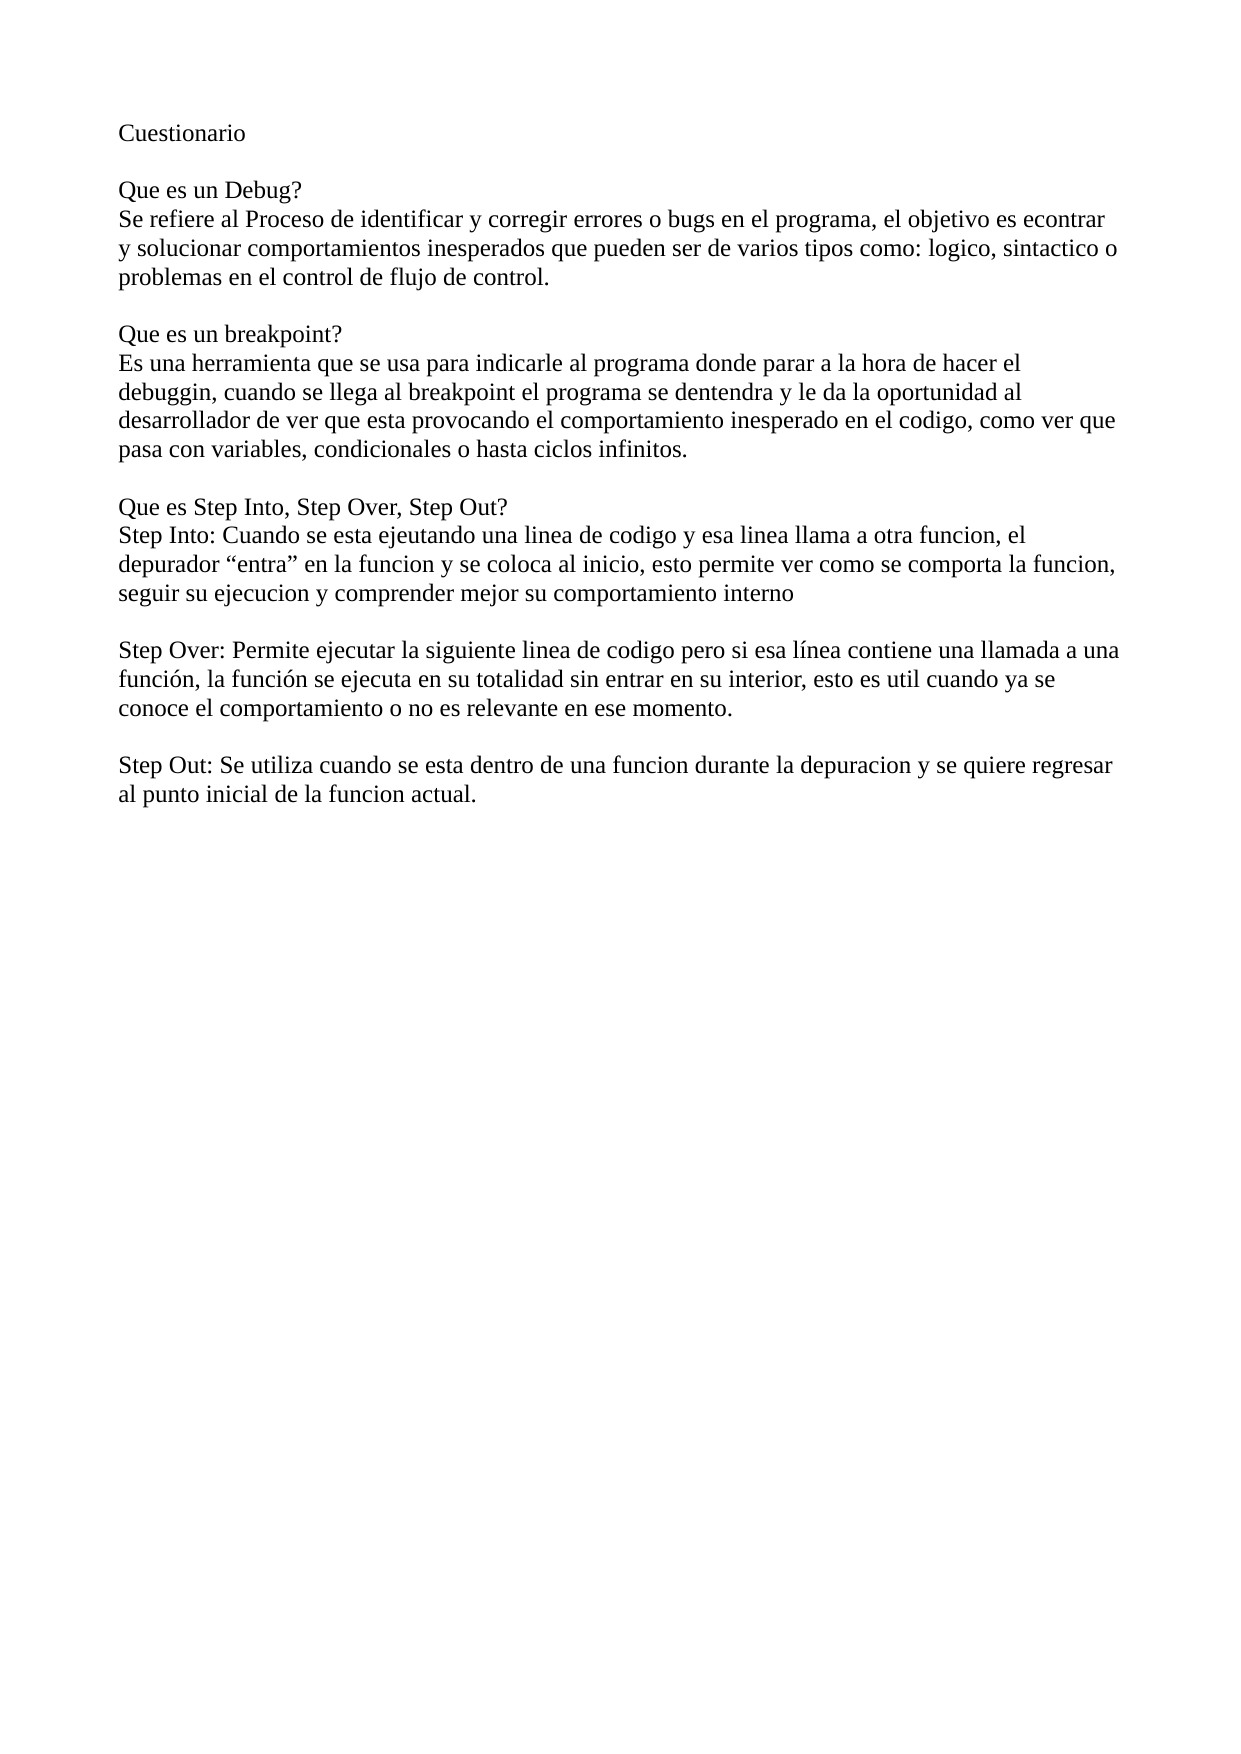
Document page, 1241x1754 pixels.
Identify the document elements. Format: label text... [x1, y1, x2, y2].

text Es una herramienta que se usa para indicarle al programa donde parar a la hora de hacer el debuggin, cuando se llega al breakpoint el programa se dentendra y le da la oportunidad al desarrollador de ver que esta provocando el comportamiento inesperado en el codigo, como ver que pasa con variables, condicionales o hasta ciclos infinitos. [118, 348, 1122, 463]
text Se refiere al Proceso de identificar y corregir errores o bugs en el programa, el objetivo es econtrar y solucionar comportamientos inesperados que pueden ser de varios tipos como: logico, sintactico o problemas en el control de flujo de control. [118, 204, 1122, 291]
text Que es un Debug? [118, 176, 1122, 204]
text Que es Step Into, Step Over, Step Out? Step Into: Cuando se esta ejeutando una linea de codigo y esa linea llama a otra funcion, el depurador “entra” en la funcion y se coloca al inicio, esto permite ver como se comporta la funcion, seguir su ejecucion y comprender mejor su comportamiento interno [118, 492, 1122, 607]
text Step Out: Se utiliza cuando se esta dentro de una funcion durante la depuracion y se quiere regresar al punto inicial de la funcion actual. [118, 751, 1122, 808]
text Step Over: Permite ejecutar la siguiente linea de codigo pero si esa línea contiene una llamada a una función, la función se ejecuta en su totalidad sin entrar en su interior, esto es util cuando ya se conoce el comportamiento o no es relevante en ese momento. [118, 636, 1122, 722]
text Cuestionario [118, 118, 1122, 147]
text Que es un breakpoint? [118, 319, 1122, 348]
